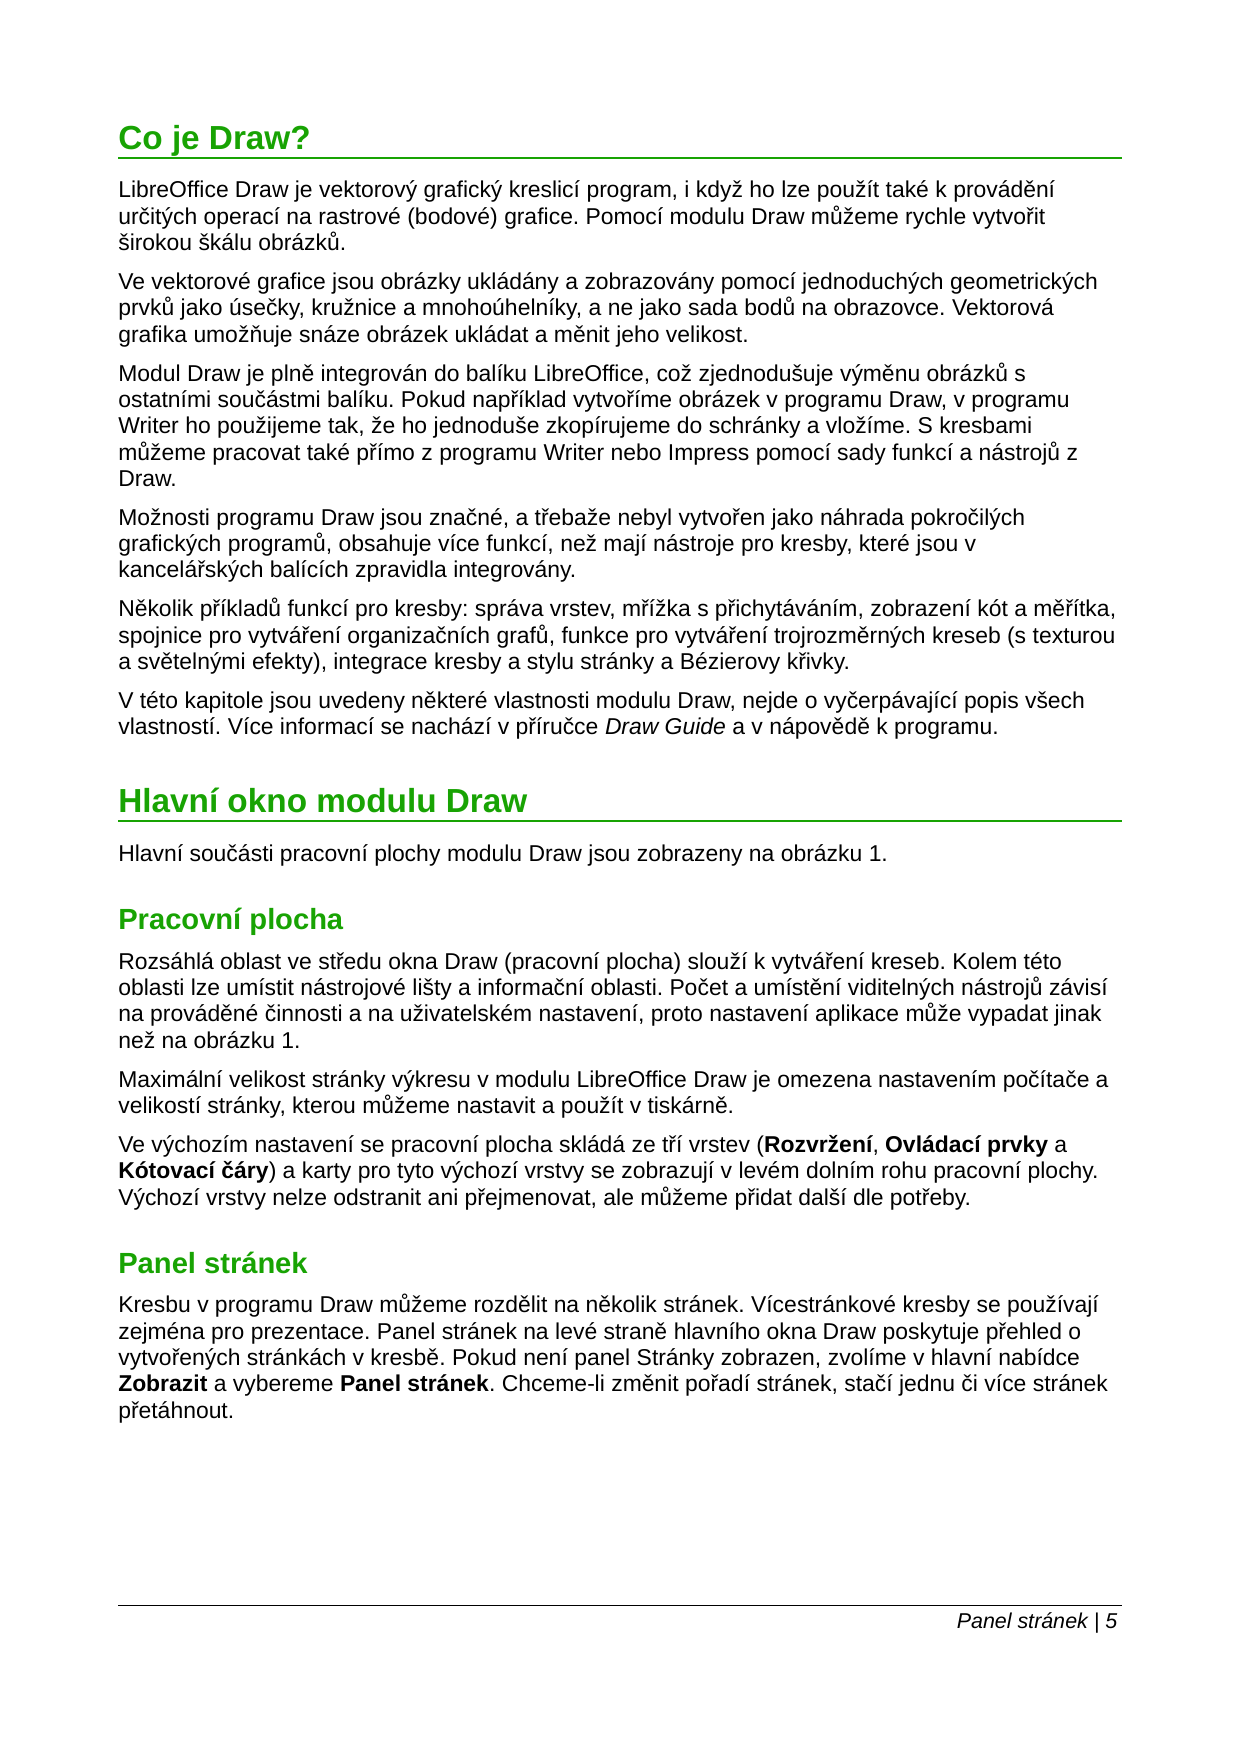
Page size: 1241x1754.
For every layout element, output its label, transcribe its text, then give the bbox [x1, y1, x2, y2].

text Ve výchozím nastavení se pracovní plocha skládá ze tří vrstev (Rozvržení, Ovládací prvky a Kótovací čáry) a karty pro tyto výchozí vrstvy se zobrazují v levém dolním rohu pracovní plochy. Výchozí vrstvy nelze odstranit ani přejmenovat, ale můžeme přidat další dle potřeby. [118, 1131, 1122, 1210]
text LibreOffice Draw je vektorový grafický kreslicí program, i když ho lze použít také k provádění určitých operací na rastrové (bodové) grafice. Pomocí modulu Draw můžeme rychle vytvořit širokou škálu obrázků. [118, 176, 1122, 255]
text V této kapitole jsou uvedeny některé vlastnosti modulu Draw, nejde o vyčerpávající popis všech vlastností. Více informací se nachází v příručce Draw Guide a v nápovědě k programu. [118, 687, 1122, 739]
text Kresbu v programu Draw můžeme rozdělit na několik stránek. Vícestránkové kresby se používají zejména pro prezentace. Panel stránek na levé straně hlavního okna Draw poskytuje přehled o vytvořených stránkách v kresbě. Pokud není panel Stránky zobrazen, zvolíme v hlavní nabídce Zobrazit a vybereme Panel stránek. Chceme-li změnit pořadí stránek, stačí jednu či více stránek přetáhnout. [118, 1291, 1122, 1423]
subtitle Panel stránek [118, 1246, 1122, 1279]
subtitle Hlavní okno modulu Draw [118, 782, 1122, 820]
text Rozsáhlá oblast ve středu okna Draw (pracovní plocha) slouží k vytváření kreseb. Kolem této oblasti lze umístit nástrojové lišty a informační oblasti. Počet a umístění viditelných nástrojů závisí na prováděné činnosti a na uživatelském nastavení, proto nastavení aplikace může vypadat jinak než na obrázku 1. [118, 948, 1122, 1053]
subtitle Pracovní plocha [118, 902, 1122, 936]
text Modul Draw je plně integrován do balíku LibreOffice, což zjednodušuje výměnu obrázků s ostatními součástmi balíku. Pokud například vytvoříme obrázek v programu Draw, v programu Writer ho použijeme tak, že ho jednoduše zkopírujeme do schránky a vložíme. S kresbami můžeme pracovat také přímo z programu Writer nebo Impress pomocí sady funkcí a nástrojů z Draw. [118, 359, 1122, 491]
text Možnosti programu Draw jsou značné, a třebaže nebyl vytvořen jako náhrada pokročilých grafických programů, obsahuje více funkcí, než mají nástroje pro kresby, které jsou v kancelářských balících zpravidla integrovány. [118, 504, 1122, 583]
text Hlavní součásti pracovní plochy modulu Draw jsou zobrazeny na obrázku 1. [118, 840, 1122, 866]
text Maximální velikost stránky výkresu v modulu LibreOffice Draw je omezena nastavením počítače a velikostí stránky, kterou můžeme nastavit a použít v tiskárně. [118, 1066, 1122, 1118]
text Několik příkladů funkcí pro kresby: správa vrstev, mřížka s přichytáváním, zobrazení kót a měřítka, spojnice pro vytváření organizačních grafů, funkce pro vytváření trojrozměrných kreseb (s texturou a světelnými efekty), integrace kresby a stylu stránky a Bézierovy křivky. [118, 595, 1122, 674]
subtitle Co je Draw? [118, 118, 1122, 157]
text Ve vektorové grafice jsou obrázky ukládány a zobrazovány pomocí jednoduchých geometrických prvků jako úsečky, kružnice a mnohoúhelníky, a ne jako sada bodů na obrazovce. Vektorová grafika umožňuje snáze obrázek ukládat a měnit jeho velikost. [118, 268, 1122, 347]
